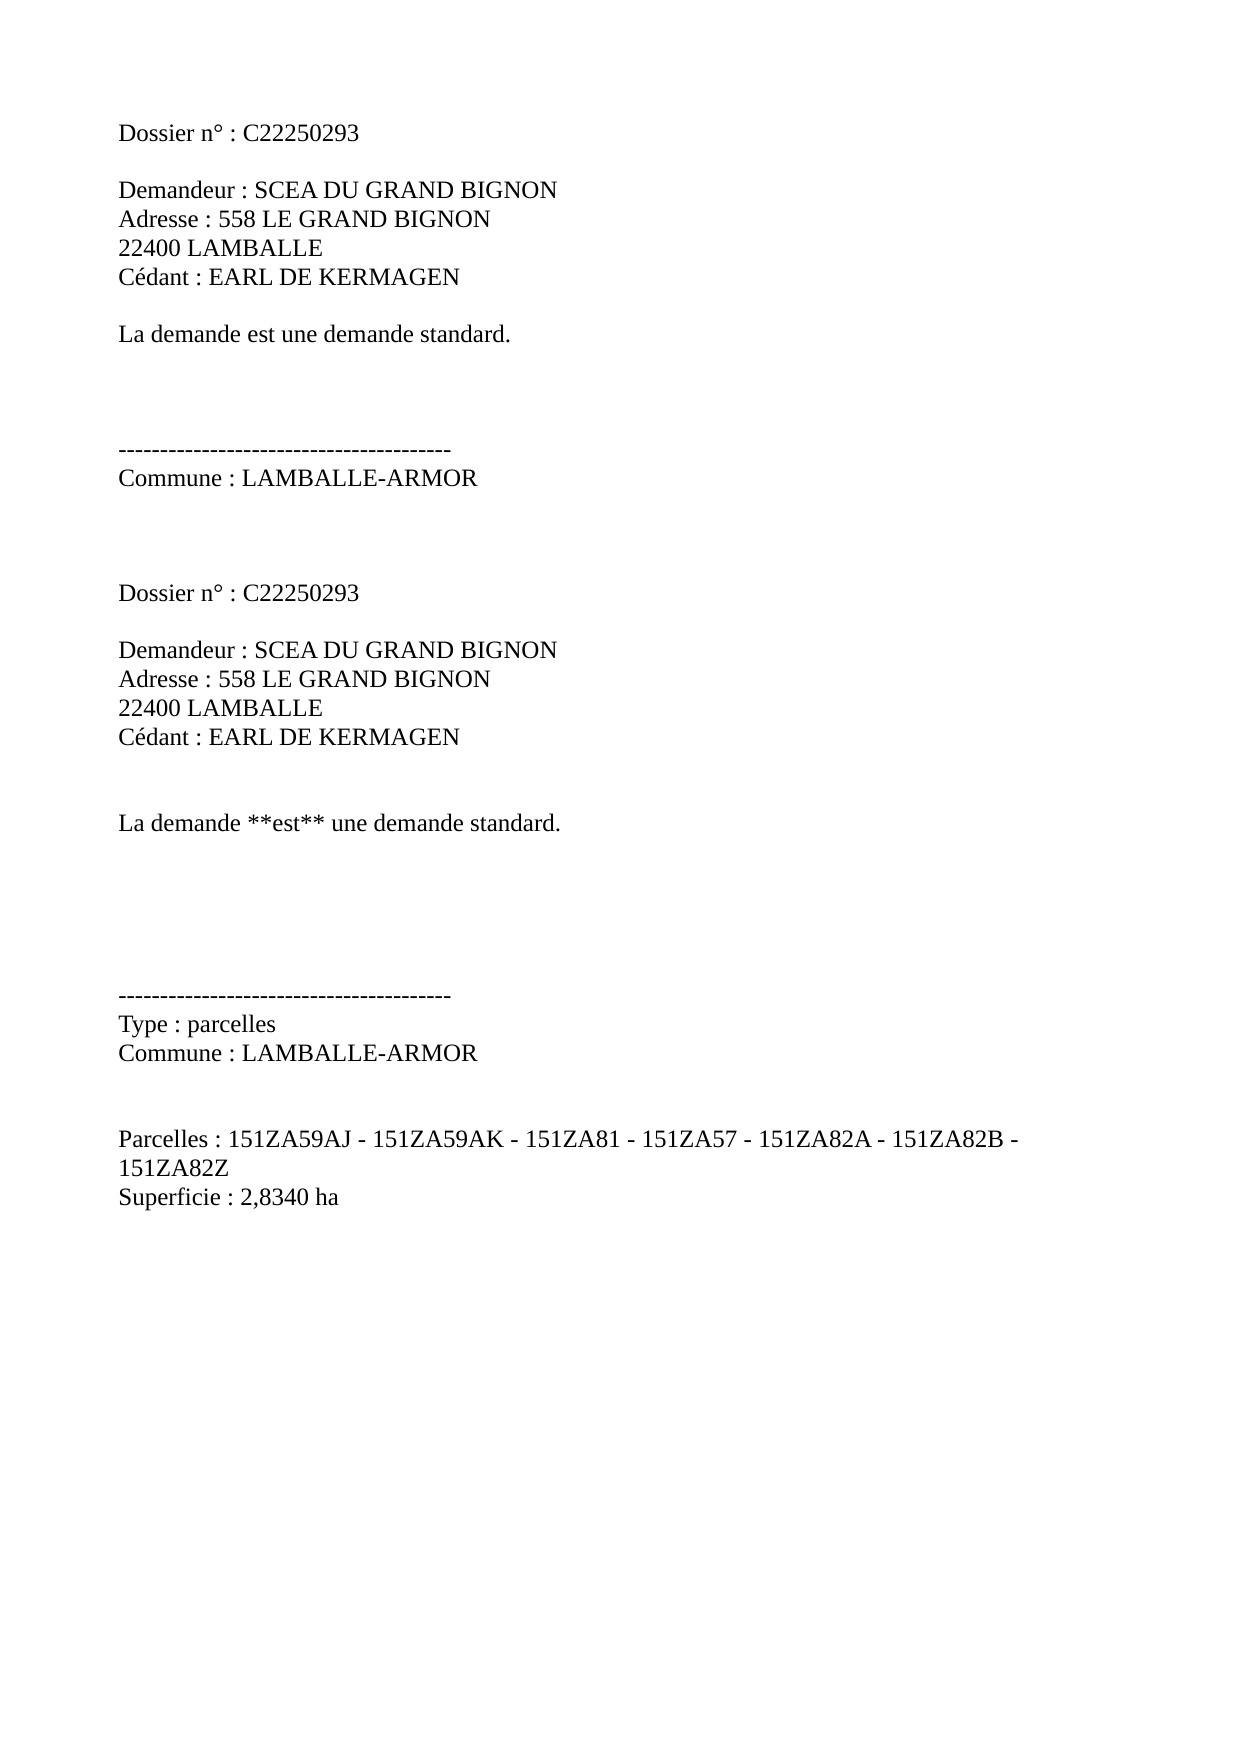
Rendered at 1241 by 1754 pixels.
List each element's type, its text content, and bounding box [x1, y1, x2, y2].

text Demandeur : SCEA DU GRAND BIGNON [118, 636, 1122, 664]
text Dossier n° : C22250293 [118, 118, 1122, 147]
text Cédant : EARL DE KERMAGEN [118, 722, 1122, 751]
text La demande est une demande standard. [118, 319, 1122, 377]
text Adresse : 558 LE GRAND BIGNON 22400 LAMBALLE [118, 204, 1122, 262]
text Demandeur : SCEA DU GRAND BIGNON [118, 176, 1122, 204]
text La demande **est** une demande standard. [118, 808, 1122, 837]
text Commune : LAMBALLE-ARMOR [118, 1038, 1122, 1067]
text Dossier n° : C22250293 [118, 578, 1122, 607]
text Adresse : 558 LE GRAND BIGNON 22400 LAMBALLE [118, 664, 1122, 722]
text Superficie : 2,8340 ha [118, 1182, 1122, 1211]
text Parcelles : 151ZA59AJ - 151ZA59AK - 151ZA81 - 151ZA57 - 151ZA82A - 151ZA82B - 151ZA82Z [118, 1124, 1122, 1182]
text Commune : LAMBALLE-ARMOR [118, 463, 1122, 492]
text Type : parcelles [118, 1009, 1122, 1038]
text ---------------------------------------- [118, 981, 1122, 1009]
text ---------------------------------------- [118, 434, 1122, 463]
text Cédant : EARL DE KERMAGEN [118, 262, 1122, 291]
